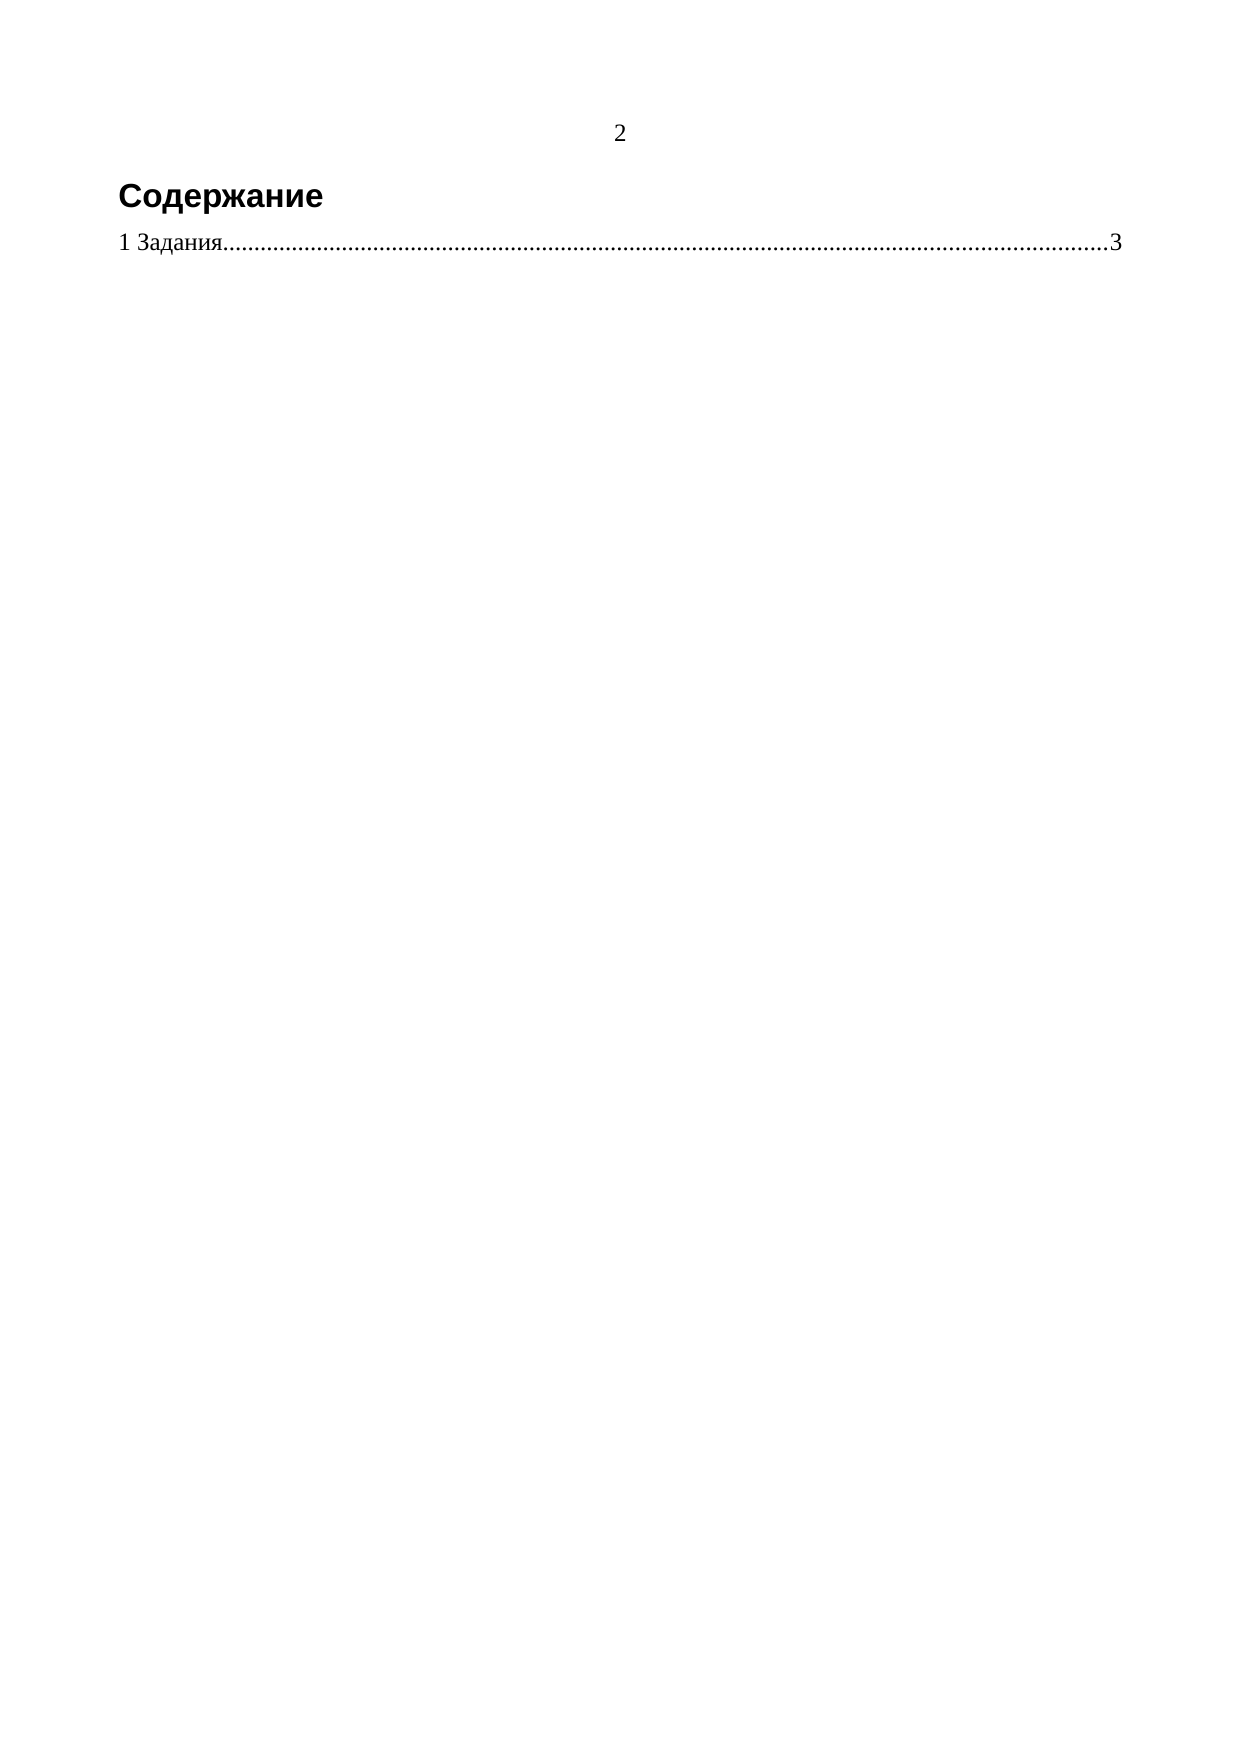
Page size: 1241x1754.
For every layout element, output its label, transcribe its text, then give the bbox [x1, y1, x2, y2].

subtitle Содержание [118, 176, 1122, 215]
text 1 Задания 3 [118, 227, 1122, 256]
